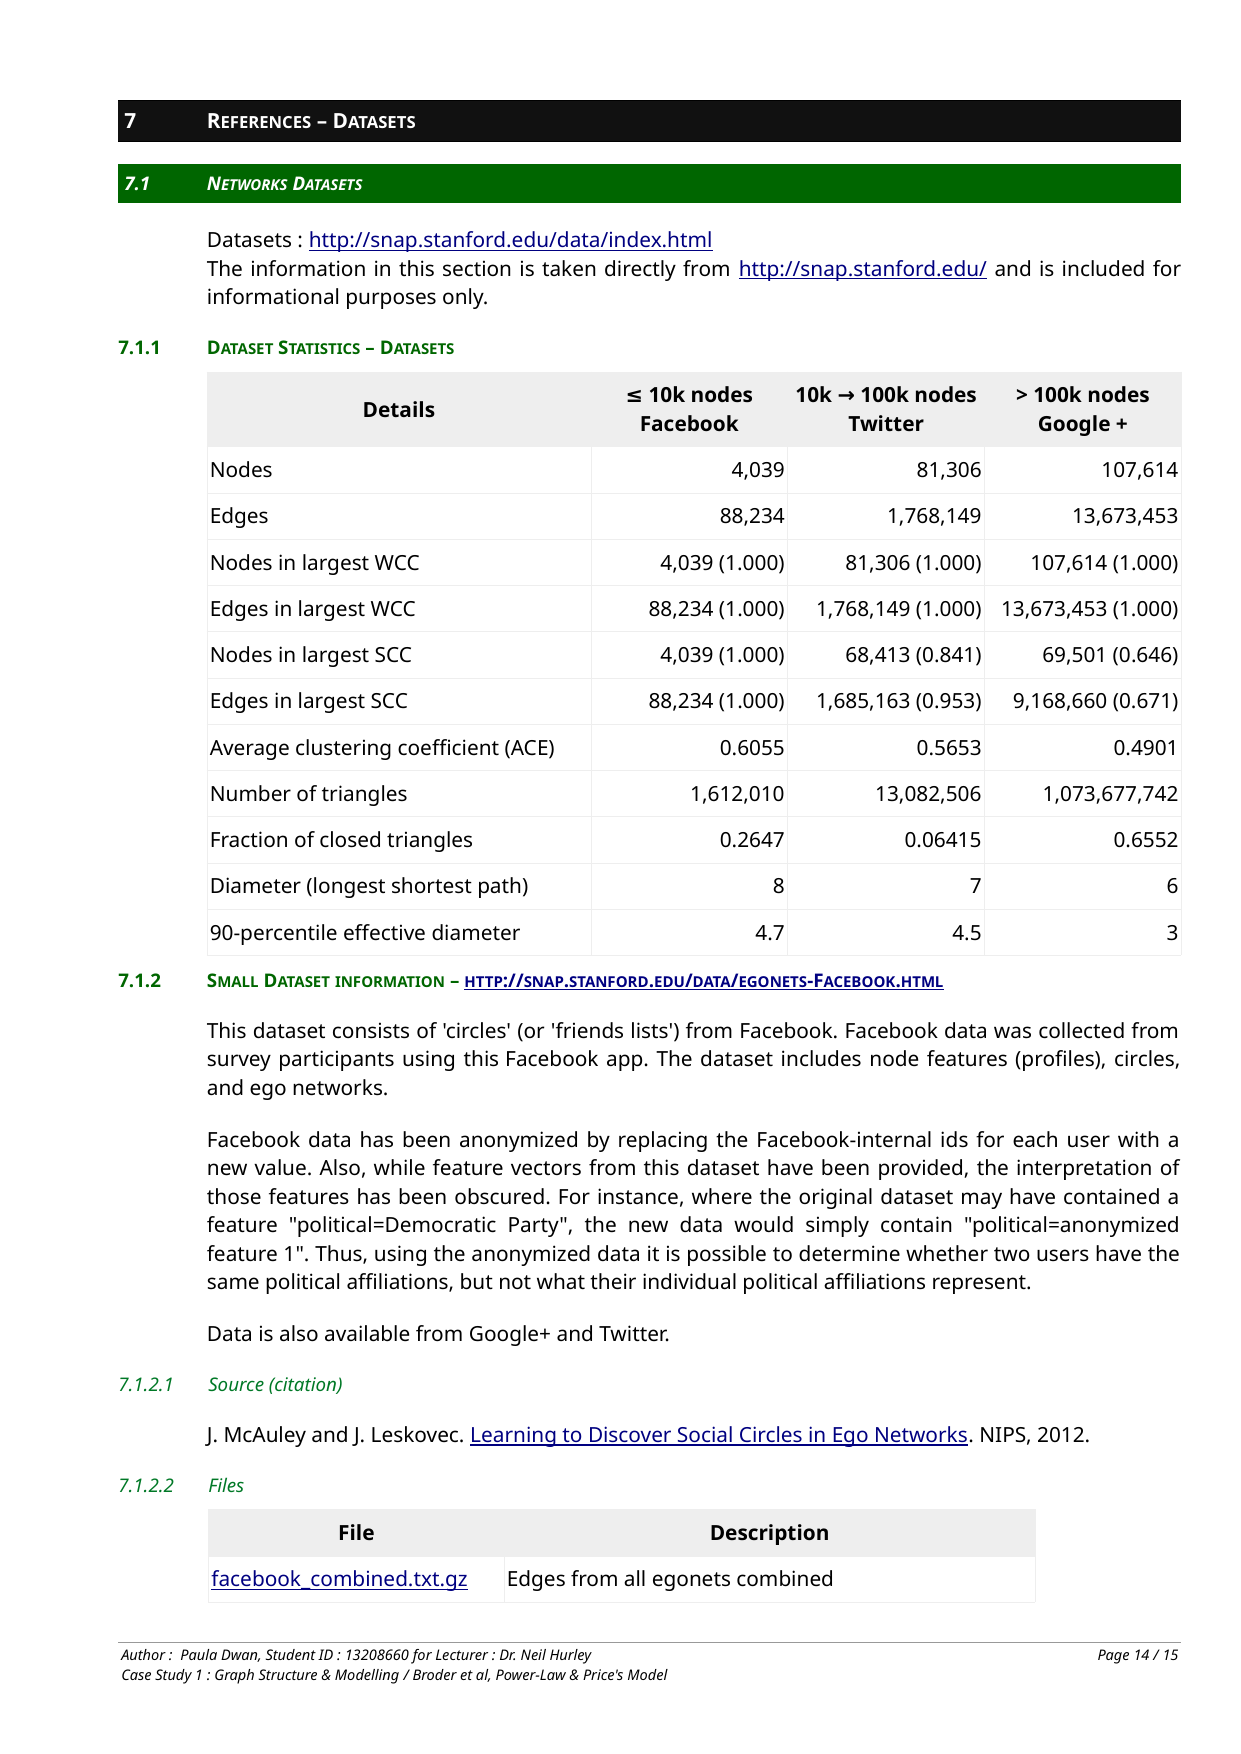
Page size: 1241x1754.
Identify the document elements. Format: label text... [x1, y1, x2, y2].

table_cell 69,501 (0.646) [985, 632, 1181, 678]
table_cell 1,612,010 [592, 771, 787, 816]
table_cell 4.7 [592, 910, 787, 955]
table_cell 107,614 [985, 447, 1181, 493]
table_cell 88,234 (1.000) [592, 586, 787, 631]
subtitle Dataset Statistics – Datasets [118, 334, 1181, 360]
subtitle Files [118, 1472, 1181, 1498]
table_cell 3 [985, 910, 1181, 955]
table_cell 0.2647 [592, 817, 787, 863]
table_cell Fraction of closed triangles [208, 817, 591, 863]
table_cell 4,039 (1.000) [592, 632, 787, 678]
subtitle Small Dataset information – http://snap.stanford.edu/data/egonets-Facebook.html [118, 967, 1181, 992]
table_cell 13,082,506 [788, 771, 984, 816]
table_cell Diameter (longest shortest path) [208, 864, 591, 909]
table_cell 88,234 [592, 494, 787, 539]
table_header 10k → 100k nodes Twitter [788, 373, 984, 446]
text Data is also available from Google+ and Twitter. [207, 1319, 1181, 1347]
table_cell 68,413 (0.841) [788, 632, 984, 678]
table_cell Edges in largest SCC [208, 679, 591, 724]
table_cell 4.5 [788, 910, 984, 955]
table_cell 7 [788, 864, 984, 909]
table_cell 1,768,149 [788, 494, 984, 539]
table_header ≤ 10k nodes Facebook [592, 373, 787, 446]
table_cell Edges from all egonets combined [505, 1557, 1035, 1602]
table_cell 13,673,453 [985, 494, 1181, 539]
table_cell 9,168,660 (0.671) [985, 679, 1181, 724]
text This dataset consists of 'circles' (or 'friends lists') from Facebook. Facebook data was collected from survey participants using this Facebook app. The dataset includes node features (profiles), circles, and ego networks. [207, 1016, 1181, 1101]
table_cell 6 [985, 864, 1181, 909]
table_cell 1,768,149 (1.000) [788, 586, 984, 631]
table_cell facebook_combined.txt.gz [209, 1557, 504, 1602]
table_cell Nodes in largest SCC [208, 632, 591, 678]
table_header Details [208, 373, 591, 446]
text Datasets : http://snap.stanford.edu/data/index.html The information in this section is taken directly from http://snap.stanford.edu/ and is included for informational purposes only. [207, 226, 1181, 311]
table_cell 13,673,453 (1.000) [985, 586, 1181, 631]
table_header Description [505, 1510, 1035, 1556]
table_header > 100k nodes Google + [985, 373, 1181, 446]
text J. McAuley and J. Leskovec. Learning to Discover Social Circles in Ego Networks. NIPS, 2012. [207, 1420, 1181, 1448]
table_cell Nodes [208, 447, 591, 493]
table_cell 0.5653 [788, 725, 984, 770]
table_cell 81,306 [788, 447, 984, 493]
table_cell 8 [592, 864, 787, 909]
table_cell Nodes in largest WCC [208, 540, 591, 585]
table_cell 107,614 (1.000) [985, 540, 1181, 585]
table_cell 1,073,677,742 [985, 771, 1181, 816]
subtitle References – Datasets [118, 101, 1181, 141]
table_cell 4,039 (1.000) [592, 540, 787, 585]
table_cell 1,685,163 (0.953) [788, 679, 984, 724]
table_cell 0.6055 [592, 725, 787, 770]
table_cell Average clustering coefficient (ACE) [208, 725, 591, 770]
subtitle Networks Datasets [118, 165, 1181, 202]
table_cell 4,039 [592, 447, 787, 493]
table_cell Edges [208, 494, 591, 539]
table_cell 0.06415 [788, 817, 984, 863]
table_cell 90-percentile effective diameter [208, 910, 591, 955]
text Facebook data has been anonymized by replacing the Facebook-internal ids for each user with a new value. Also, while feature vectors from this dataset have been provided, the interpretation of those features has been obscured. For instance, where the original dataset may have contained a feature "political=Democratic Party", the new data would simply contain "political=anonymized feature 1". Thus, using the anonymized data it is possible to determine whether two users have the same political affiliations, but not what their individual political affiliations represent. [207, 1125, 1181, 1296]
table_cell 0.4901 [985, 725, 1181, 770]
table_cell 81,306 (1.000) [788, 540, 984, 585]
table_cell Number of triangles [208, 771, 591, 816]
table_cell 0.6552 [985, 817, 1181, 863]
table_cell Edges in largest WCC [208, 586, 591, 631]
table_header File [209, 1510, 504, 1556]
table_cell 88,234 (1.000) [592, 679, 787, 724]
subtitle Source (citation) [118, 1371, 1181, 1397]
